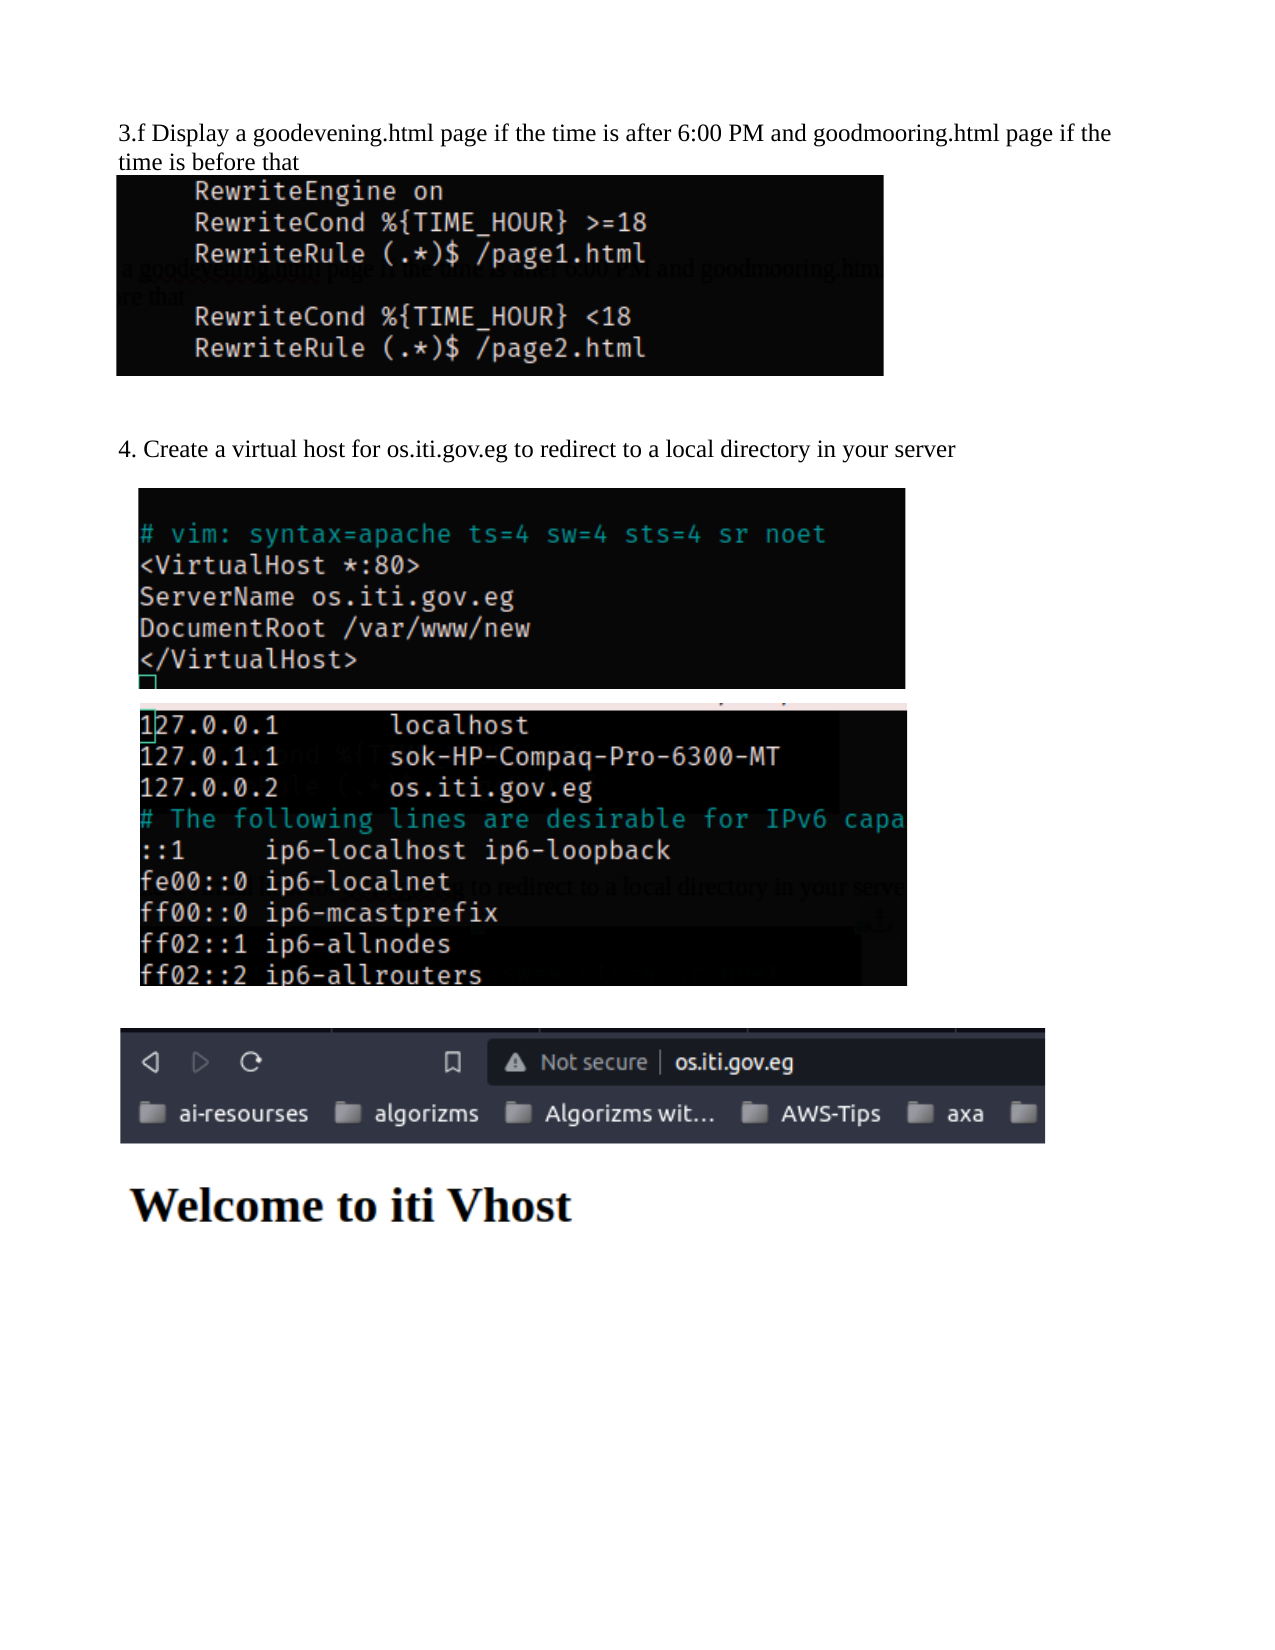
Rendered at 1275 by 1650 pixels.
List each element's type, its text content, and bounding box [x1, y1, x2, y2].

picture [138, 488, 906, 689]
picture [120, 1028, 1046, 1380]
text 4. Create a virtual host for os.iti.gov.eg to redirect to a local directory in your server [118, 434, 1157, 463]
picture [140, 703, 908, 986]
text 3.f Display a goodevening.html page if the time is after 6:00 PM and goodmooring.html page if the time is before that [118, 118, 1157, 176]
picture [116, 175, 884, 376]
